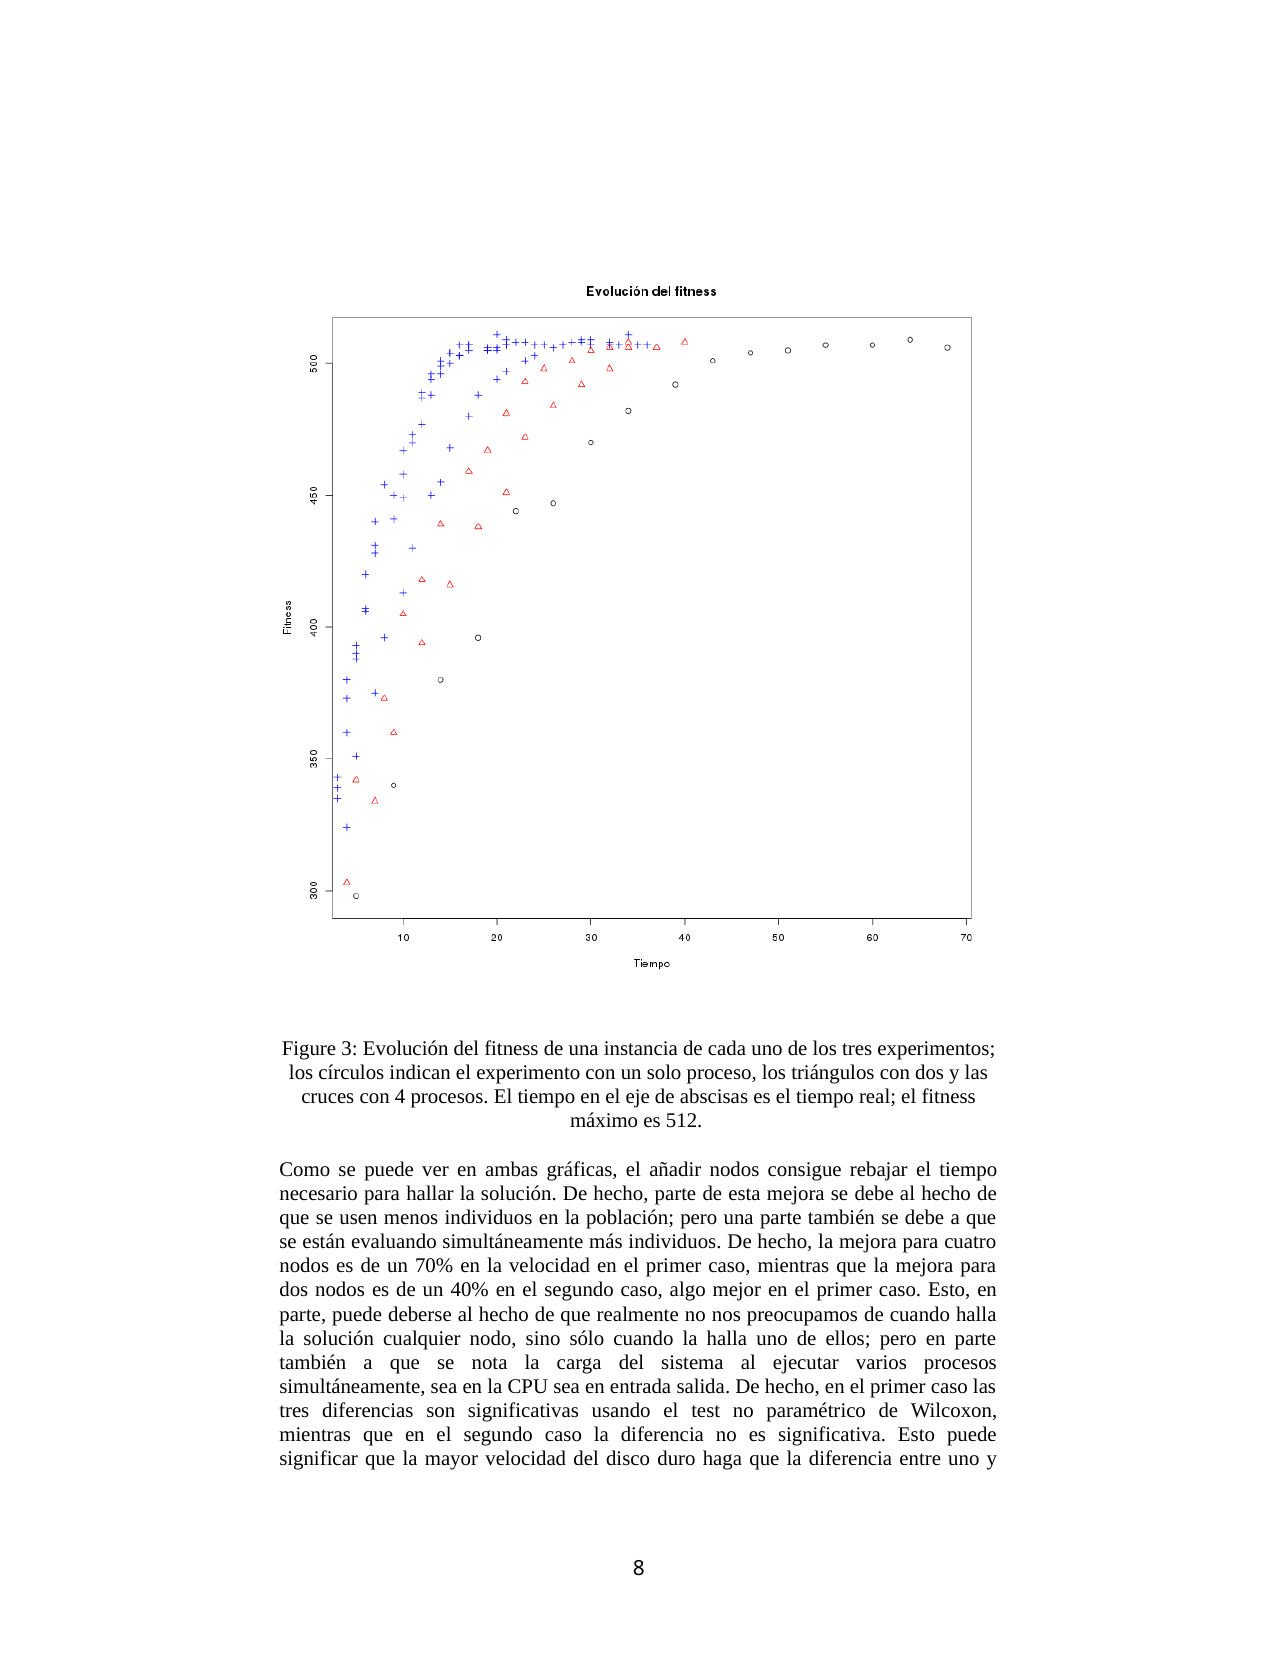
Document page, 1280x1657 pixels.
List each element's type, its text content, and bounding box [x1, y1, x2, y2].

text Figure 3: Evolución del fitness de una instancia de cada uno de los tres experimentos; los círculos indican el experimento con un solo proceso, los triángulos con dos y las cruces con 4 procesos. El tiempo en el eje de abscisas es el tiempo real; el fitness máximo es 512. [279, 1036, 998, 1132]
picture [279, 264, 998, 984]
text Como se puede ver en ambas gráficas, el añadir nodos consigue rebajar el tiempo necesario para hallar la solución. De hecho, parte de esta mejora se debe al hecho de que se usen menos individuos en la población; pero una parte también se debe a que se están evaluando simultáneamente más individuos. De hecho, la mejora para cuatro nodos es de un 70% en la velocidad en el primer caso, mientras que la mejora para dos nodos es de un 40% en el segundo caso, algo mejor en el primer caso. Esto, en parte, puede deberse al hecho de que realmente no nos preocupamos de cuando halla la solución cualquier nodo, sino sólo cuando la halla uno de ellos; pero en parte también a que se nota la carga del sistema al ejecutar varios procesos simultáneamente, sea en la CPU sea en entrada salida. De hecho, en el primer caso las tres diferencias son significativas usando el test no paramétrico de Wilcoxon, mientras que en el segundo caso la diferencia no es significativa. Esto puede significar que la mayor velocidad del disco duro haga que la diferencia entre uno y [279, 1157, 998, 1470]
